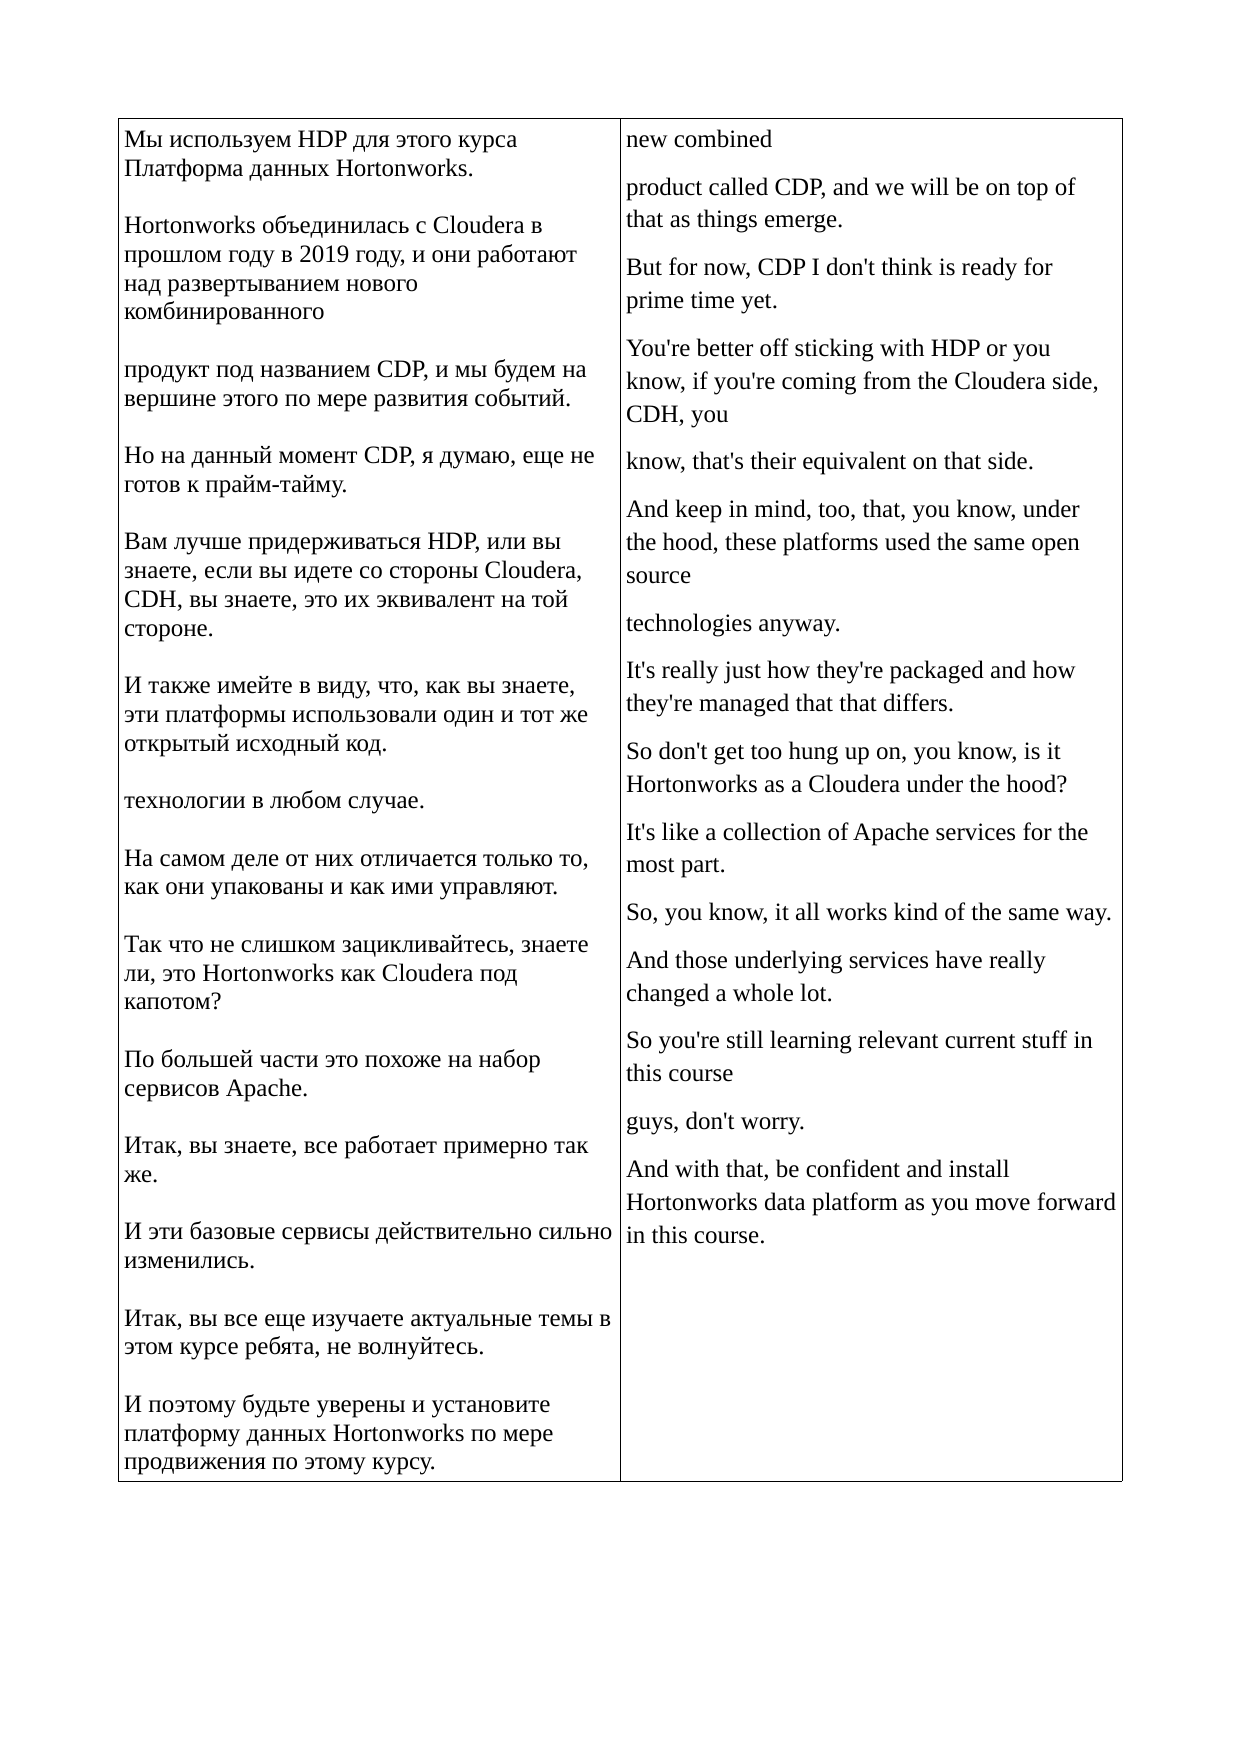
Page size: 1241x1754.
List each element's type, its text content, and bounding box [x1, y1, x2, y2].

table_header Мы используем HDP для этого курса Платформа данных Hortonworks. Hortonworks объединилась с Cloudera в прошлом году в 2019 году, и они работают над развертыванием нового комбинированного продукт под названием CDP, и мы будем на вершине этого по мере развития событий. Но на данный момент CDP, я думаю, еще не готов к прайм-тайму. Вам лучше придерживаться HDP, или вы знаете, если вы идете со стороны Cloudera, CDH, вы знаете, это их эквивалент на той стороне. И также имейте в виду, что, как вы знаете, эти платформы использовали один и тот же открытый исходный код. технологии в любом случае. На самом деле от них отличается только то, как они упакованы и как ими управляют. Так что не слишком зацикливайтесь, знаете ли, это Hortonworks как Cloudera под капотом? По большей части это похоже на набор сервисов Apache. Итак, вы знаете, все работает примерно так же. И эти базовые сервисы действительно сильно изменились. Итак, вы все еще изучаете актуальные темы в этом курсе ребята, не волнуйтесь. И поэтому будьте уверены и установите платформу данных Hortonworks по мере продвижения по этому курсу. [119, 119, 620, 1481]
table_header new combined product called CDP, and we will be on top of that as things emerge. But for now, CDP I don't think is ready for prime time yet. You're better off sticking with HDP or you know, if you're coming from the Cloudera side, CDH, you know, that's their equivalent on that side. And keep in mind, too, that, you know, under the hood, these platforms used the same open source technologies anyway. It's really just how they're packaged and how they're managed that that differs. So don't get too hung up on, you know, is it Hortonworks as a Cloudera under the hood? It's like a collection of Apache services for the most part. So, you know, it all works kind of the same way. And those underlying services have really changed a whole lot. So you're still learning relevant current stuff in this course guys, don't worry. And with that, be confident and install Hortonworks data platform as you move forward in this course. [621, 119, 1122, 1481]
